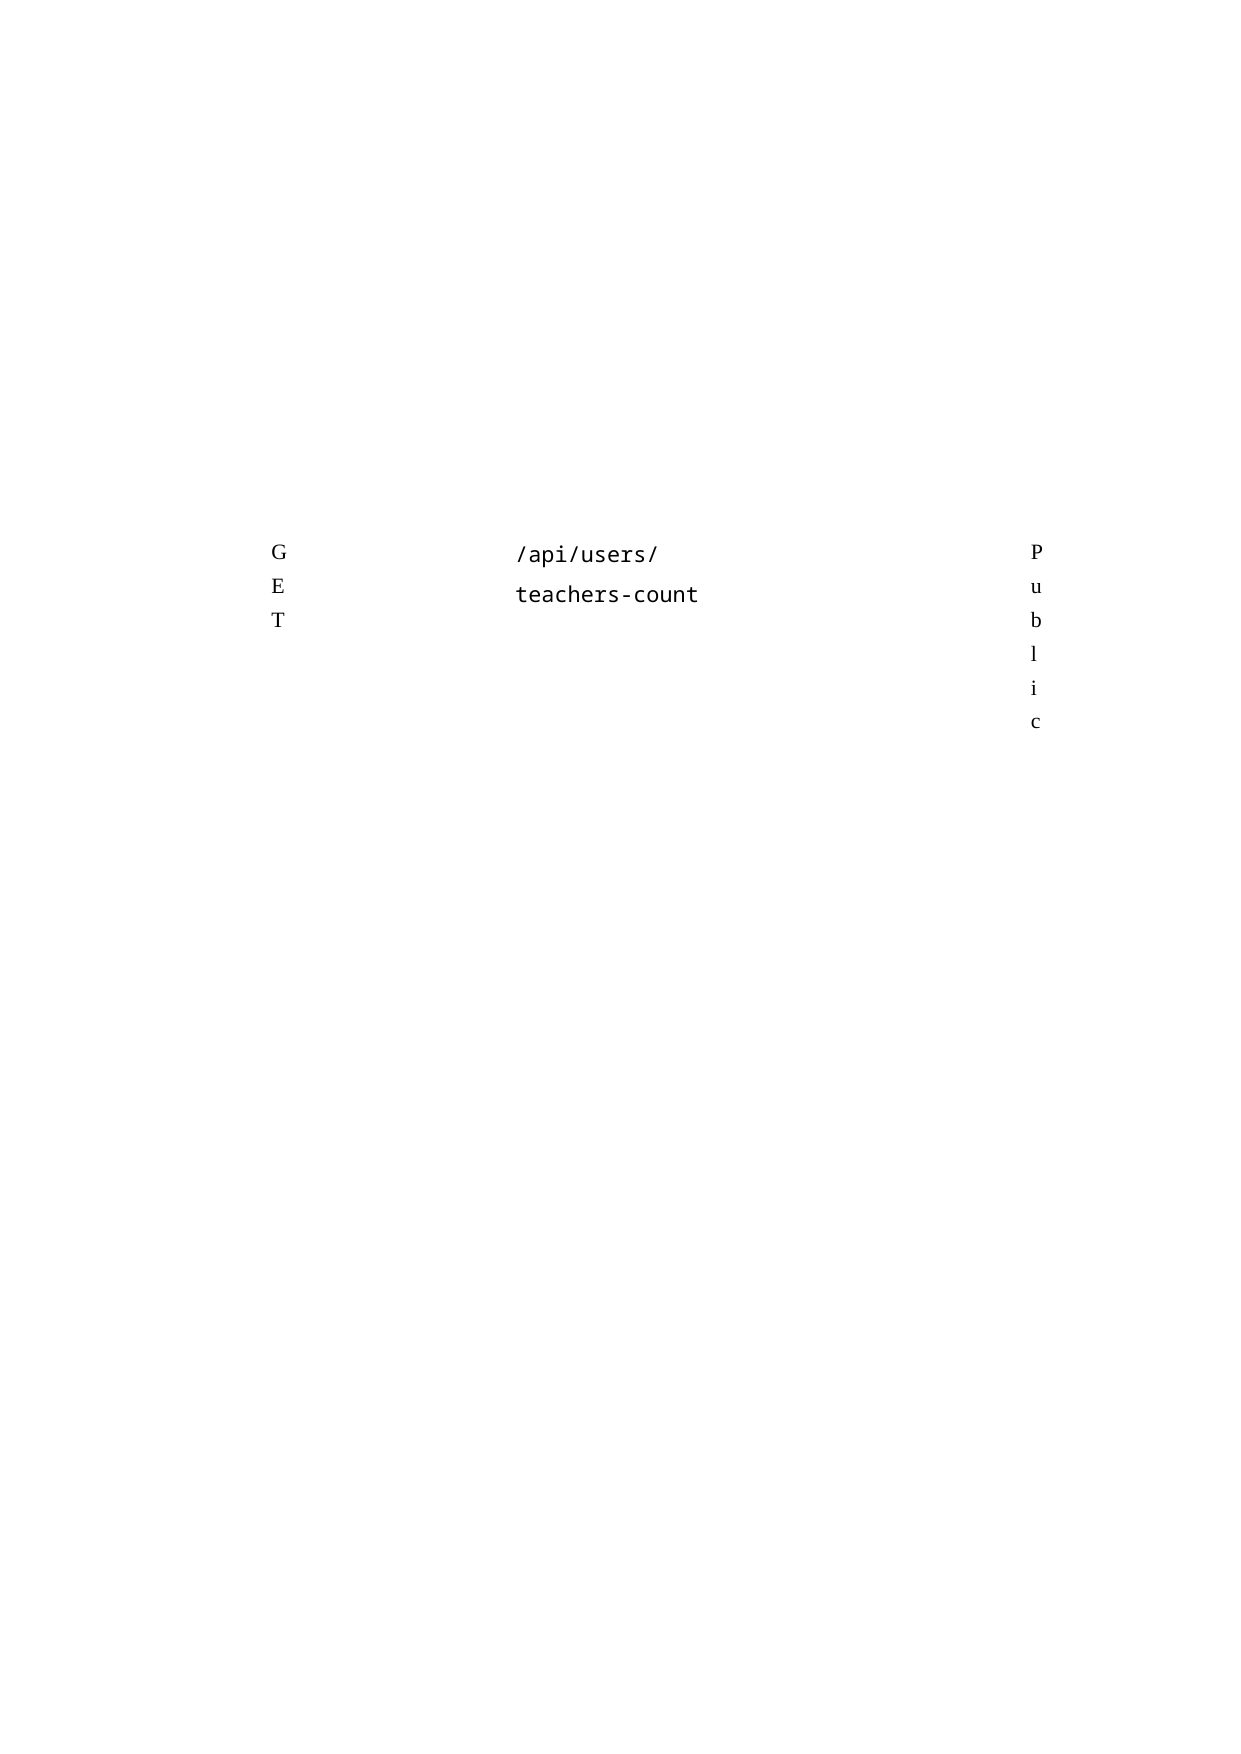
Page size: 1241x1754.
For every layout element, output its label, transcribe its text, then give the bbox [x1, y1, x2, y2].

table_cell /api/users/teachers-count [362, 536, 878, 1687]
table_cell List/count students (basic details) [1109, 59, 1240, 536]
table_cell Public [878, 536, 1109, 1687]
table_cell [362, 59, 878, 536]
table_cell List/count teachers (basic details) [1109, 536, 1240, 1687]
table_cell [118, 59, 362, 536]
table_cell [878, 59, 1109, 536]
table_cell GET [118, 536, 362, 1687]
